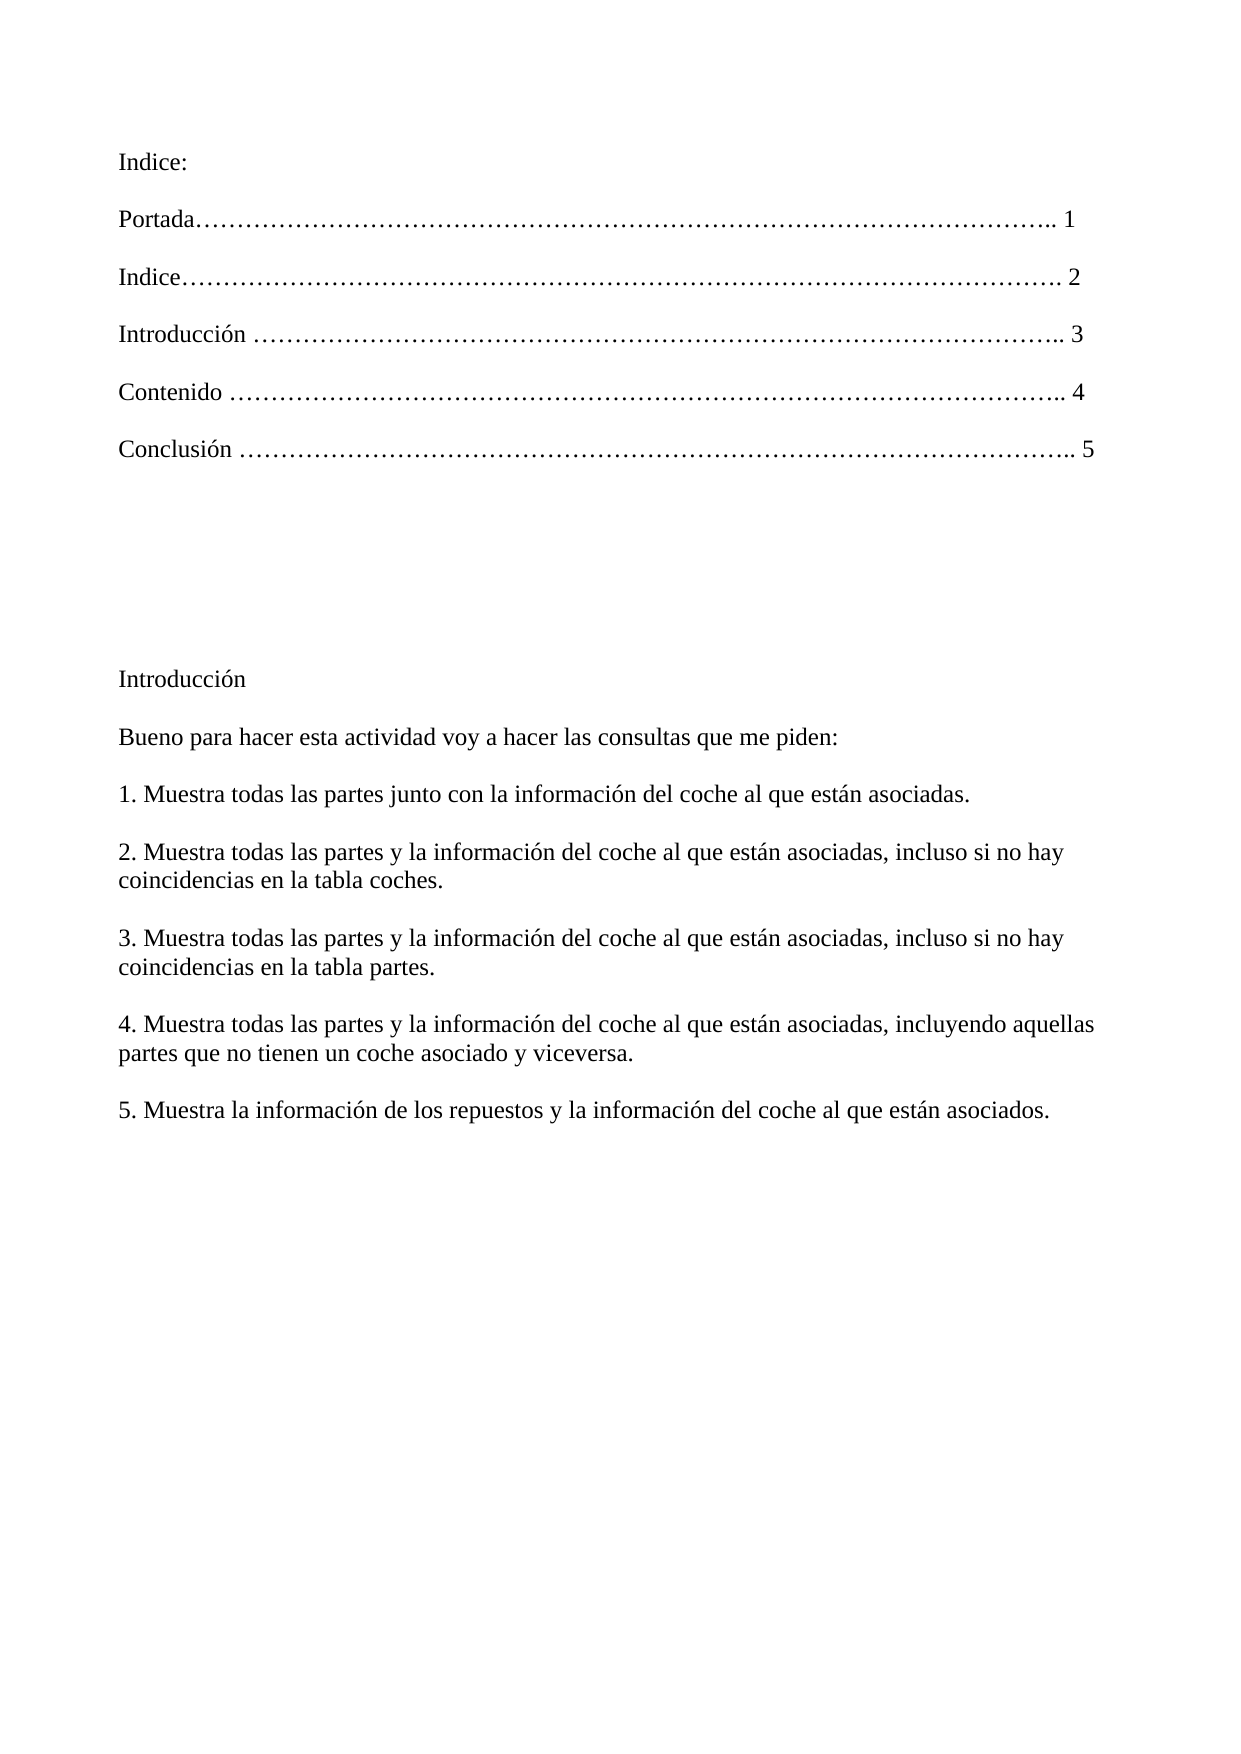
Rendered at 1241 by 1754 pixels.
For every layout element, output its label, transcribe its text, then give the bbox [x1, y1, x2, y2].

text Contenido ……………………………………………………………………………………….. 4 [118, 377, 1122, 406]
text Conclusión ……………………………………………………………………………………….. 5 [118, 434, 1122, 463]
text Introducción [118, 664, 1122, 693]
text Bueno para hacer esta actividad voy a hacer las consultas que me piden: [118, 722, 1122, 751]
text Indice: [118, 147, 1122, 176]
text 3. Muestra todas las partes y la información del coche al que están asociadas, incluso si no hay coincidencias en la tabla partes. [118, 923, 1122, 981]
text 5. Muestra la información de los repuestos y la información del coche al que están asociados. [118, 1096, 1122, 1124]
text 2. Muestra todas las partes y la información del coche al que están asociadas, incluso si no hay coincidencias en la tabla coches. [118, 837, 1122, 894]
text Portada………………………………………………………………………………………….. 1 [118, 204, 1122, 233]
text 4. Muestra todas las partes y la información del coche al que están asociadas, incluyendo aquellas partes que no tienen un coche asociado y viceversa. [118, 1009, 1122, 1067]
text 1. Muestra todas las partes junto con la información del coche al que están asociadas. [118, 779, 1122, 808]
text Introducción …………………………………………………………………………………….. 3 [118, 319, 1122, 348]
text Indice……………………………………………………………………………………………. 2 [118, 262, 1122, 291]
